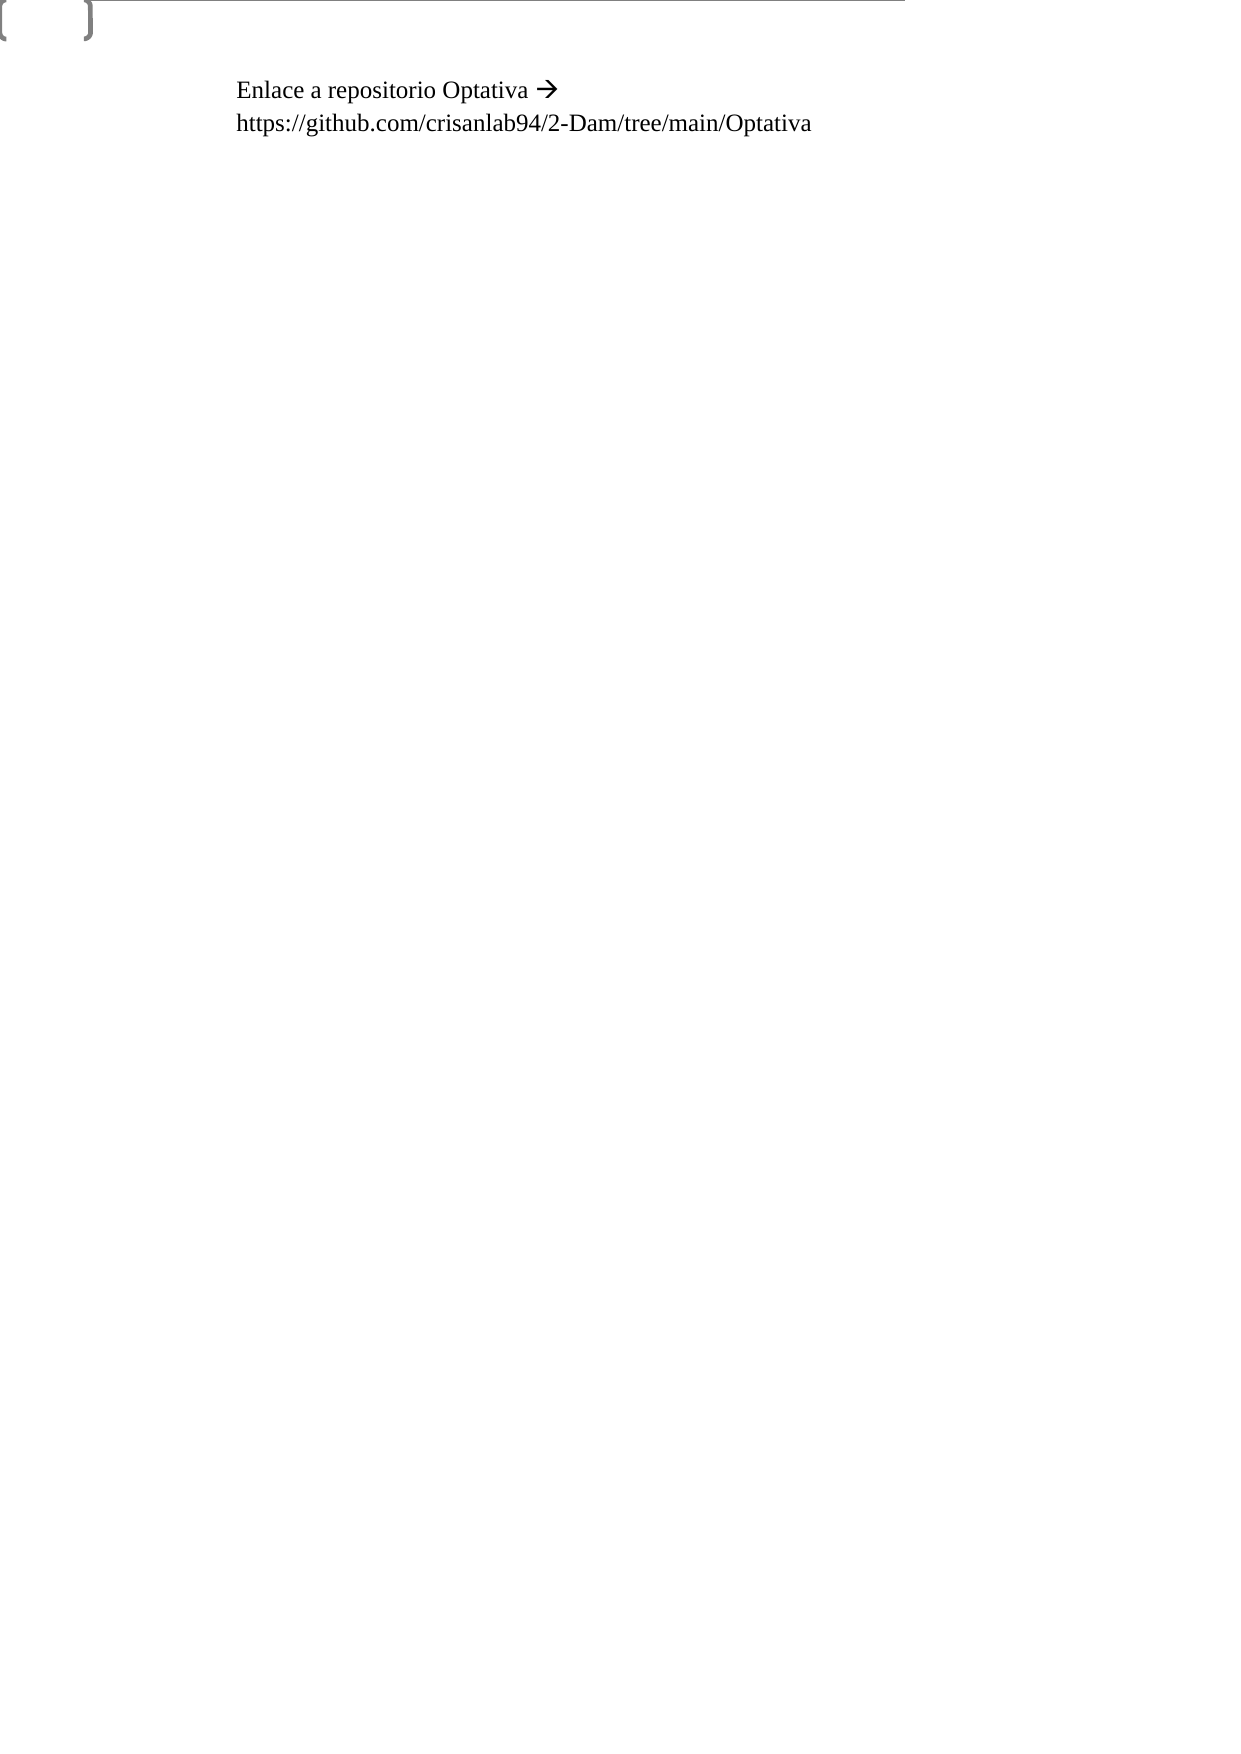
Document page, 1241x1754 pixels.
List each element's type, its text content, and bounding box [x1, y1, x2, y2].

text Enlace a repositorio Optativa  https://github.com/crisanlab94/2-Dam/tree/main/Optativa [236, 75, 1063, 137]
